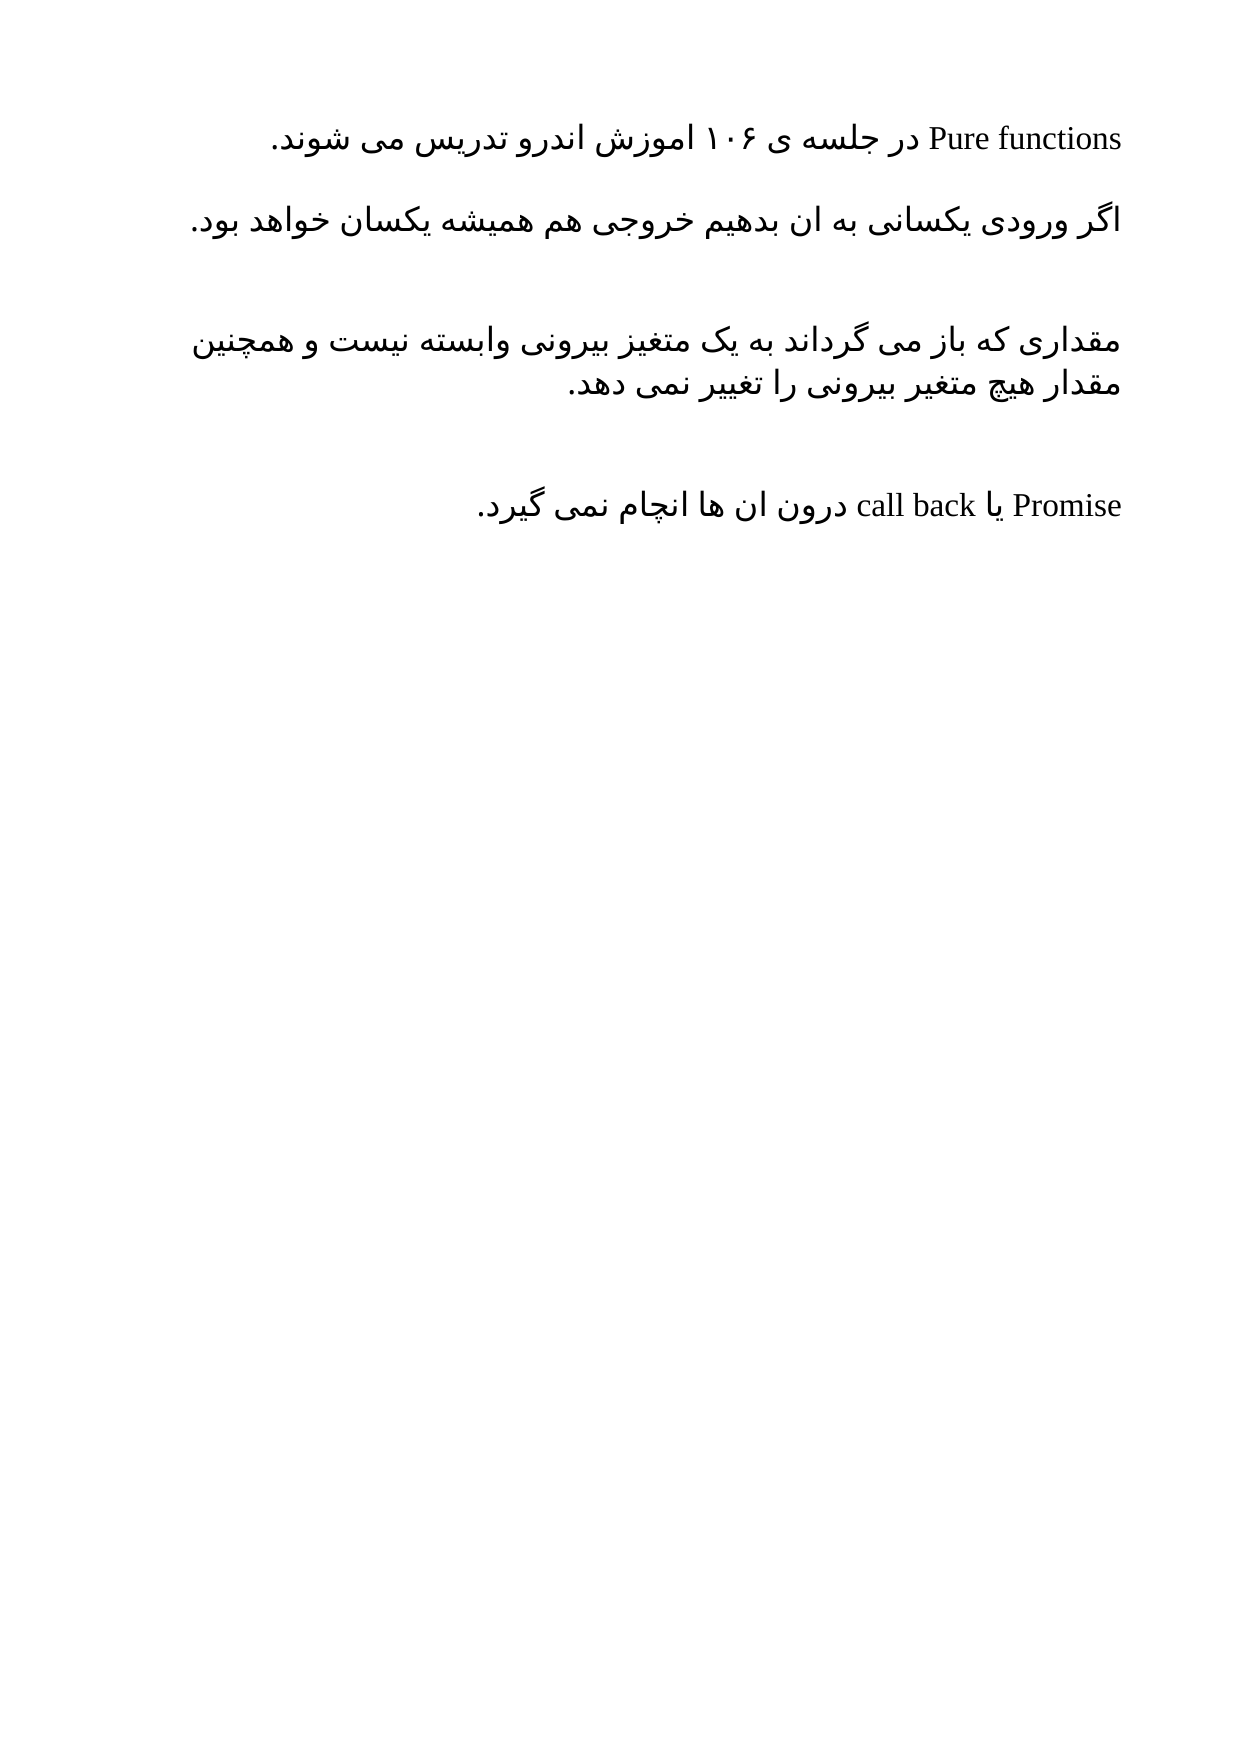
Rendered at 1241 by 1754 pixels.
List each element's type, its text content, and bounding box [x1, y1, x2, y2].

text Pure functions در جلسه ی ۱۰۶ اموزش اندرو تدریس می شوند. [118, 118, 1122, 163]
text اگر ورودی یکسانی به ان بدهیم خروجی هم همیشه یکسان خواهد بود. [118, 201, 1122, 244]
text مقداری که باز می گرداند به یک متغیز بیرونی وابسته نیست و همچنین مقدار هیچ متغیر بیرونی را تغییر نمی دهد. [118, 321, 1122, 408]
text Promise یا call back درون ان ها انچام نمی گیرد. [118, 485, 1122, 529]
